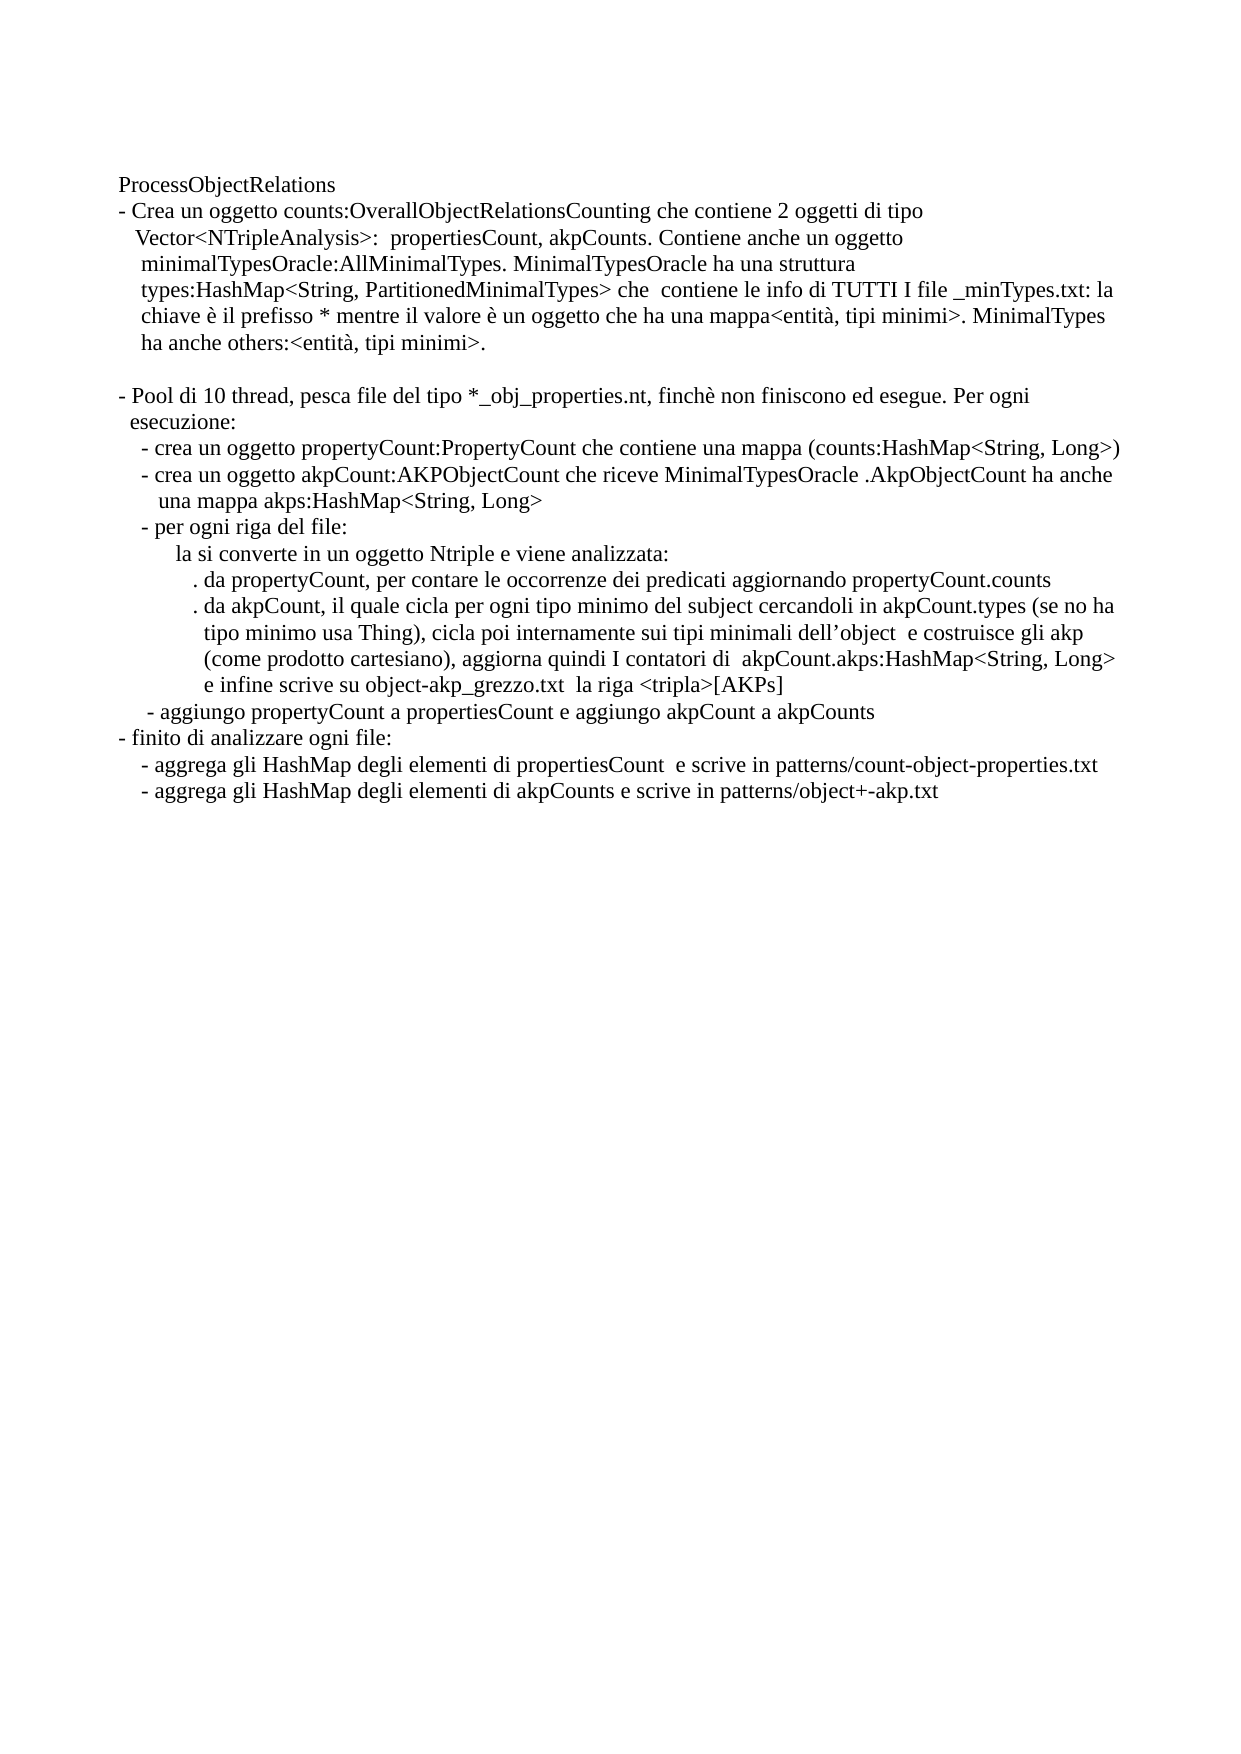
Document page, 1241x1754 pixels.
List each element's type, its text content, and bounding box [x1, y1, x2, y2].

text - crea un oggetto akpCount:AKPObjectCount che riceve MinimalTypesOracle .AkpObjectCount ha anche una mappa akps:HashMap<String, Long> [118, 461, 1122, 513]
text - aggrega gli HashMap degli elementi di akpCounts e scrive in patterns/object+-akp.txt [118, 777, 1122, 830]
text - per ogni riga del file: la si converte in un oggetto Ntriple e viene analizzata: . da propertyCount, per contare le occorrenze dei predicati aggiornando propertyCount.counts . da akpCount, il quale cicla per ogni tipo minimo del subject cercandoli in akpCount.types (se no ha tipo minimo usa Thing), cicla poi internamente sui tipi minimali dell’object e costruisce gli akp (come prodotto cartesiano), aggiorna quindi I contatori di akpCount.akps:HashMap<String, Long> e infine scrive su object-akp_grezzo.txt la riga <tripla>[AKPs] - aggiungo propertyCount a propertiesCount e aggiungo akpCount a akpCounts - finito di analizzare ogni file: - aggrega gli HashMap degli elementi di propertiesCount e scrive in patterns/count-object-properties.txt [118, 513, 1122, 777]
text ProcessObjectRelations - Crea un oggetto counts:OverallObjectRelationsCounting che contiene 2 oggetti di tipo Vector<NTripleAnalysis>: propertiesCount, akpCounts. Contiene anche un oggetto minimalTypesOracle:AllMinimalTypes. MinimalTypesOracle ha una struttura types:HashMap<String, PartitionedMinimalTypes> che contiene le info di TUTTI I file _minTypes.txt: la chiave è il prefisso * mentre il valore è un oggetto che ha una mappa<entità, tipi minimi>. MinimalTypes ha anche others:<entità, tipi minimi>. - Pool di 10 thread, pesca file del tipo *_obj_properties.nt, finchè non finiscono ed esegue. Per ogni esecuzione: - crea un oggetto propertyCount:PropertyCount che contiene una mappa (counts:HashMap<String, Long>) [118, 171, 1122, 461]
